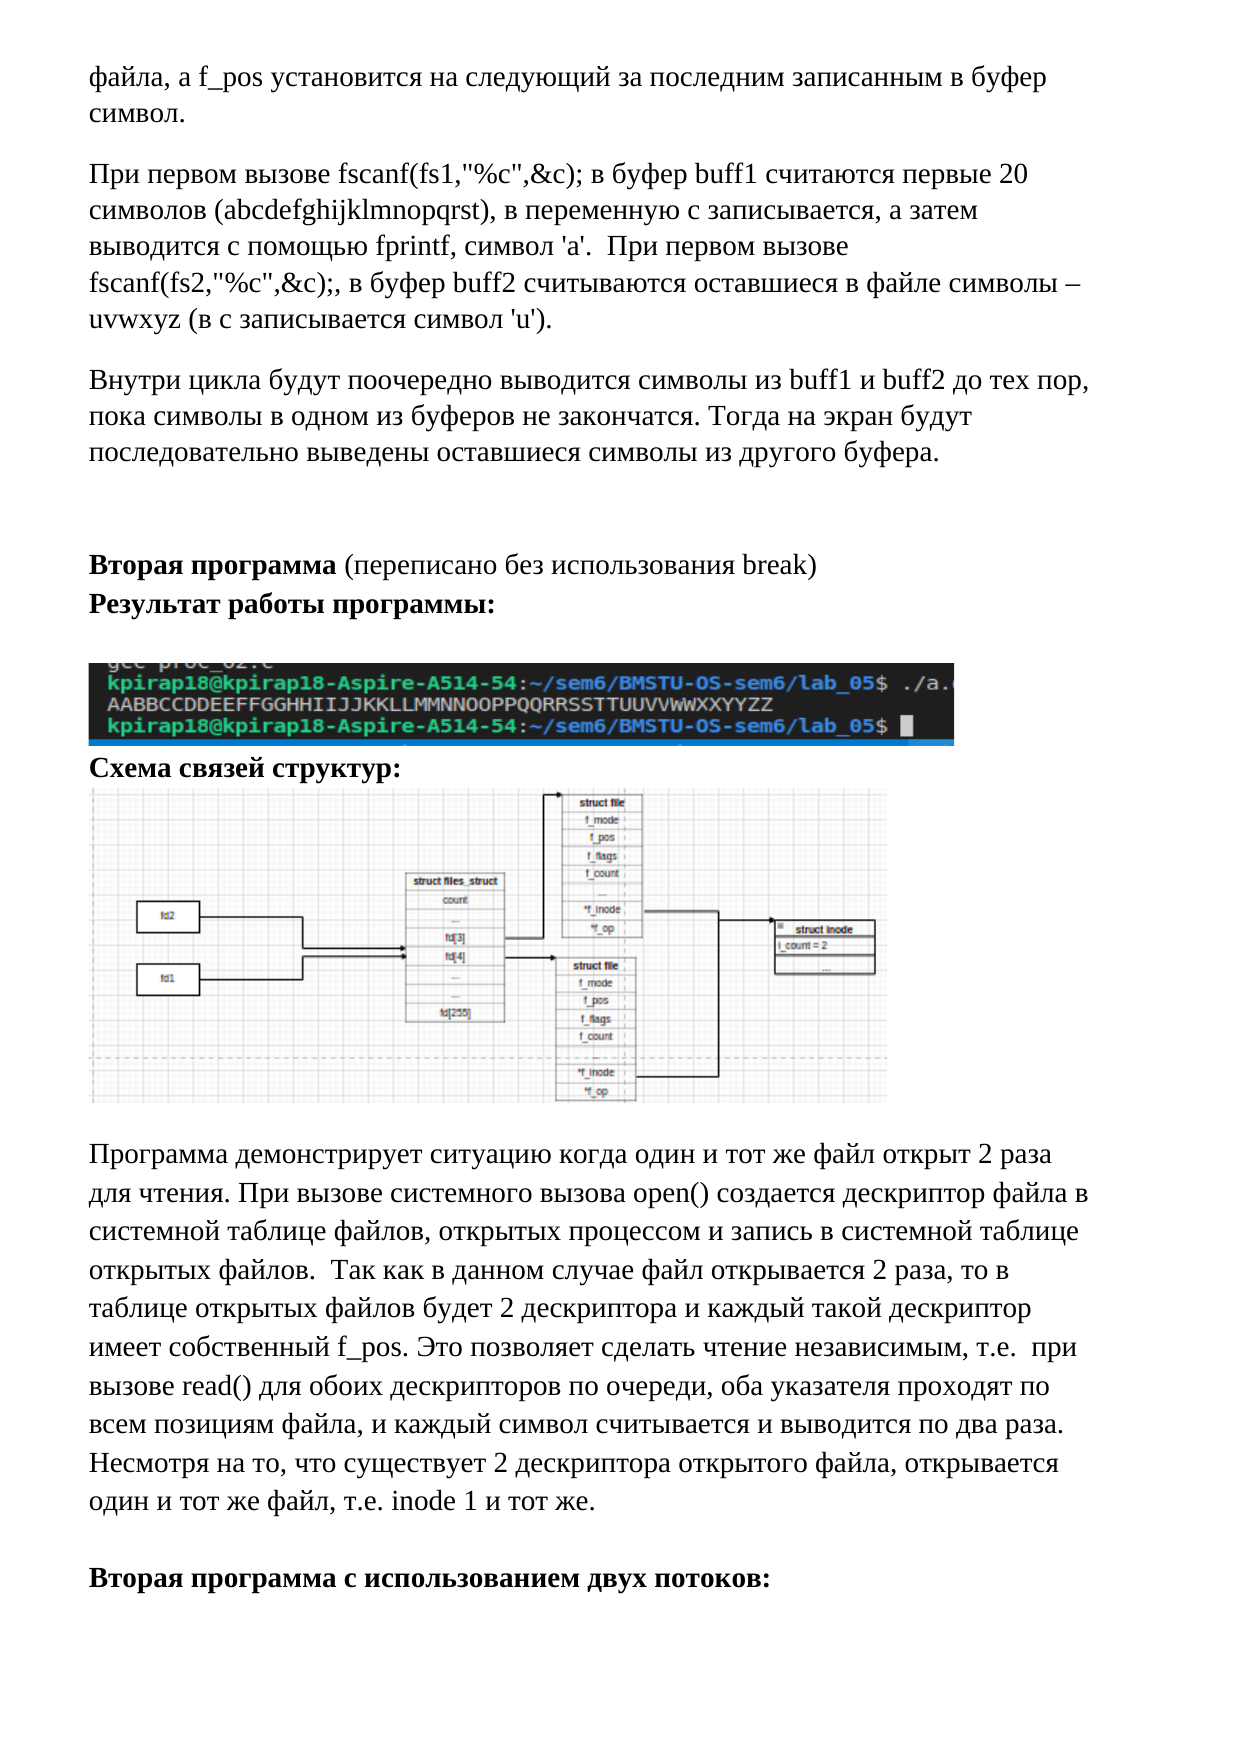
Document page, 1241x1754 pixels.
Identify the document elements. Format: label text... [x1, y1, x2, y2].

text Результат работы программы: [88, 586, 1090, 619]
text При первом вызове fscanf(fs1,"%c",&c); в буфер buff1 считаются первые 20 символов (abcdefghijklmnopqrst), в переменную c записывается, а затем выводится с помощью fprintf, символ 'a'. При первом вызове fscanf(fs2,"%c",&c);, в буфер buff2 считываются оставшиеся в файле символы – uvwxyz (в с записывается символ 'u'). [88, 156, 1090, 334]
text Вторая программа с использованием двух потоков: [88, 1560, 1090, 1594]
picture [88, 663, 955, 746]
text Программа демонстрирует ситуацию когда один и тот же файл открыт 2 раза для чтения. При вызове системного вызова open() создается дескриптор файла в системной таблице файлов, открытых процессом и запись в системной таблице открытых файлов. Так как в данном случае файл открывается 2 раза, то в таблице открытых файлов будет 2 дескриптора и каждый такой дескриптор имеет собственный f_pos. Это позволяет сделать чтение независимым, т.е. при вызове read() для обоих дескрипторов по очереди, оба указателя проходят по всем позициям файла, и каждый символ считывается и выводится по два раза. Несмотря на то, что существует 2 дескриптора открытого файла, открывается один и тот же файл, т.е. inode 1 и тот же. [88, 1136, 1090, 1517]
text файла, а f_pos установится на следующий за последним записанным в буфер символ. [88, 59, 1090, 129]
text Внутри цикла будут поочередно выводится символы из buff1 и buff2 до тех пор, пока символы в одном из буферов не закончатся. Тогда на экран будут последовательно выведены оставшиеся символы из другого буфера. [88, 362, 1090, 468]
text Схема связей структур: [88, 750, 1090, 783]
picture [88, 788, 887, 1103]
text Вторая программа (переписано без использования break) [88, 547, 1090, 581]
